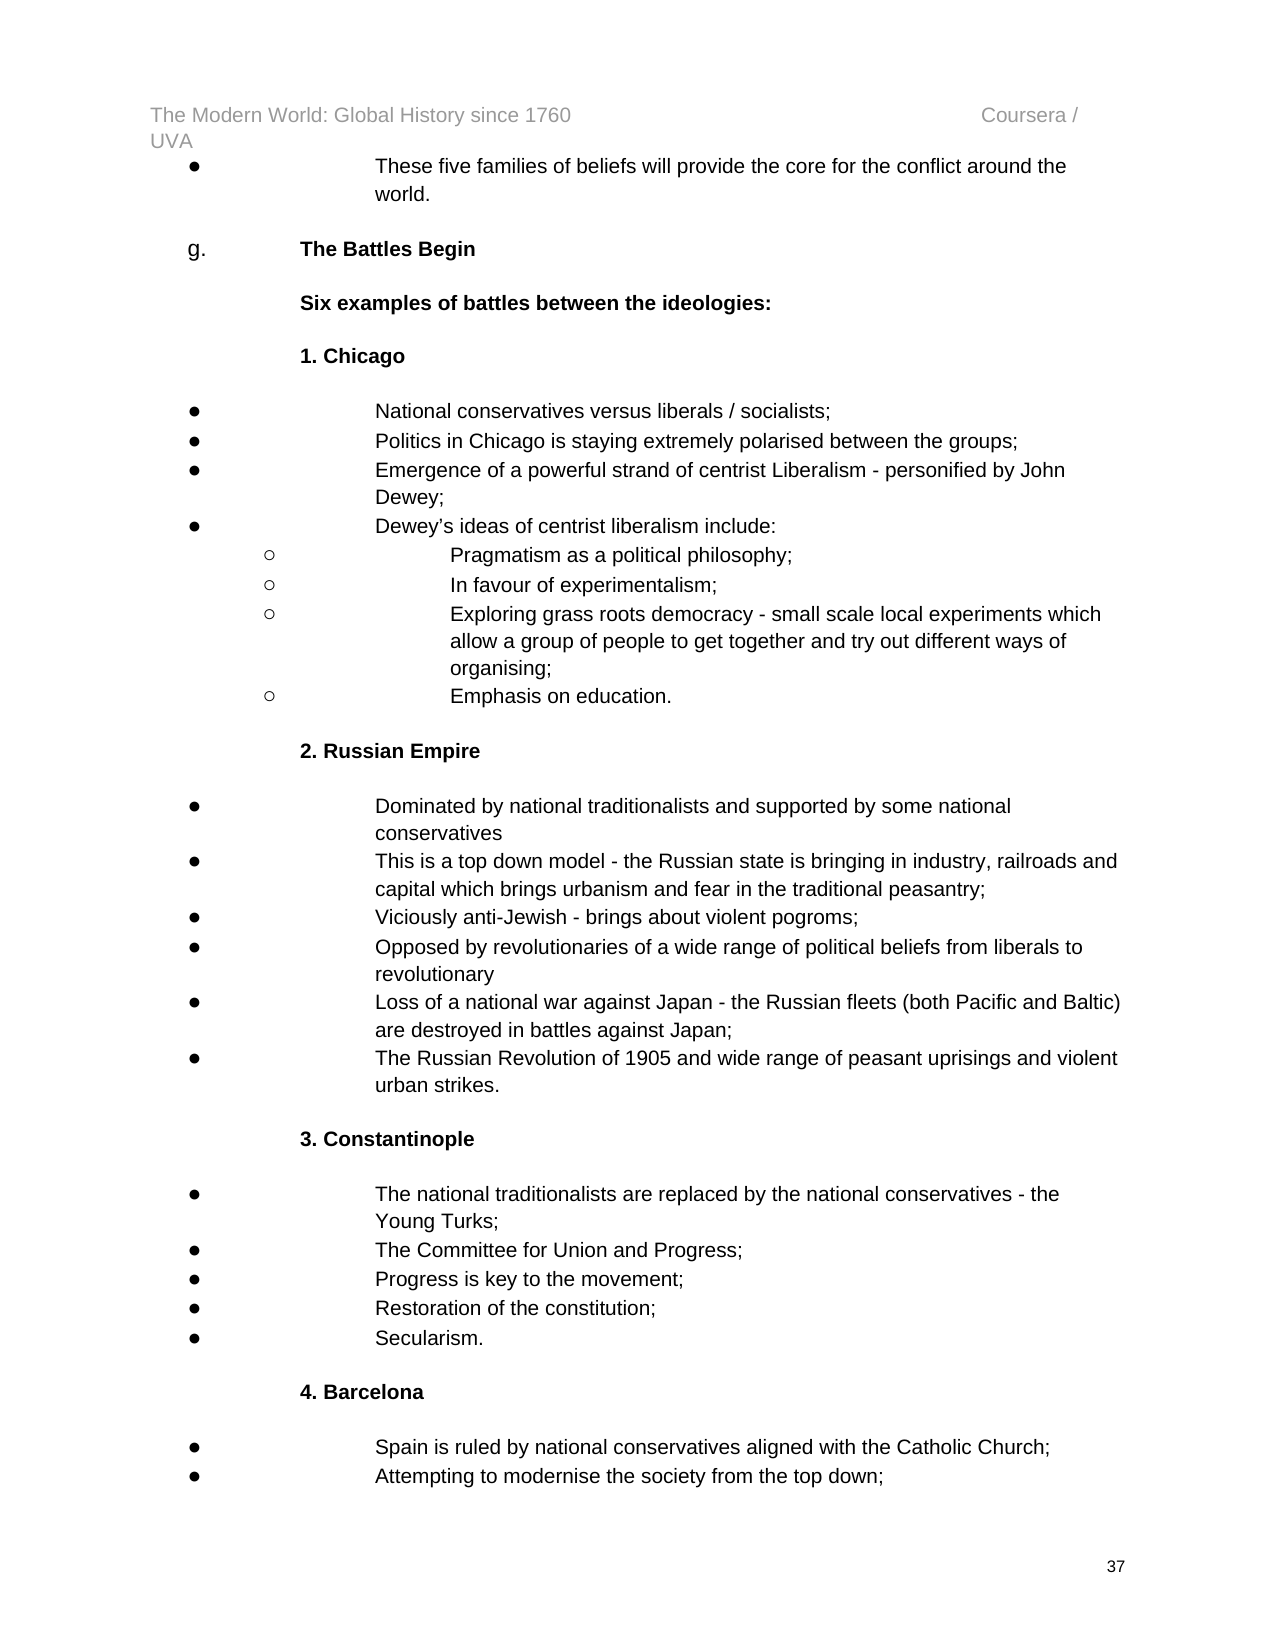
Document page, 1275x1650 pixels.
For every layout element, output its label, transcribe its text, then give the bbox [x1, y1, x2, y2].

list Restoration of the constitution; [187, 1295, 1125, 1321]
text 2. Russian Empire [150, 739, 1125, 762]
list Loss of a national war against Japan - the Russian fleets (both Pacific and Baltic) are destroyed in battles against Japan; [187, 989, 1125, 1041]
list Opposed by revolutionaries of a wide range of political beliefs from liberals to revolutionary [187, 933, 1125, 986]
list Dewey’s ideas of centrist liberalism include: [187, 513, 1125, 538]
list Progress is key to the movement; [187, 1266, 1125, 1291]
list This is a top down model - the Russian state is bringing in industry, railroads and capital which brings urbanism and fear in the traditional peasantry; [187, 848, 1125, 901]
text 4. Barcelona [150, 1380, 1125, 1404]
list The Russian Revolution of 1905 and wide range of peasant uprisings and violent urban strikes. [187, 1045, 1125, 1097]
list Viciously anti-Jewish - brings about violent pogroms; [187, 904, 1125, 929]
list Secularism. [187, 1324, 1125, 1350]
list Dominated by national traditionalists and supported by some national conservatives [187, 792, 1125, 845]
list Exploring grass roots democracy - small scale local experiments which allow a group of people to get together and try out different ways of organising; [262, 601, 1125, 680]
list Emergence of a powerful strand of centrist Liberalism - personified by John Dewey; [187, 457, 1125, 509]
list These five families of beliefs will provide the core for the conflict around the world. [187, 153, 1125, 205]
text 3. Constantinople [150, 1127, 1125, 1150]
list In favour of experimentalism; [262, 571, 1125, 597]
text 1. Chicago [150, 345, 1125, 368]
text Six examples of battles between the ideologies: [150, 291, 1125, 315]
list The Battles Begin [187, 235, 1125, 261]
list Spain is ruled by national conservatives aligned with the Catholic Church; [187, 1434, 1125, 1459]
list The Committee for Union and Progress; [187, 1236, 1125, 1262]
list Emphasis on education. [262, 683, 1125, 709]
list Pragmatism as a political philosophy; [262, 542, 1125, 568]
list Politics in Chicago is staying extremely polarised between the groups; [187, 427, 1125, 453]
list National conservatives versus liberals / socialists; [187, 398, 1125, 424]
list Attempting to modernise the society from the top down; [187, 1463, 1125, 1489]
list The national traditionalists are replaced by the national conservatives - the Young Turks; [187, 1181, 1125, 1233]
